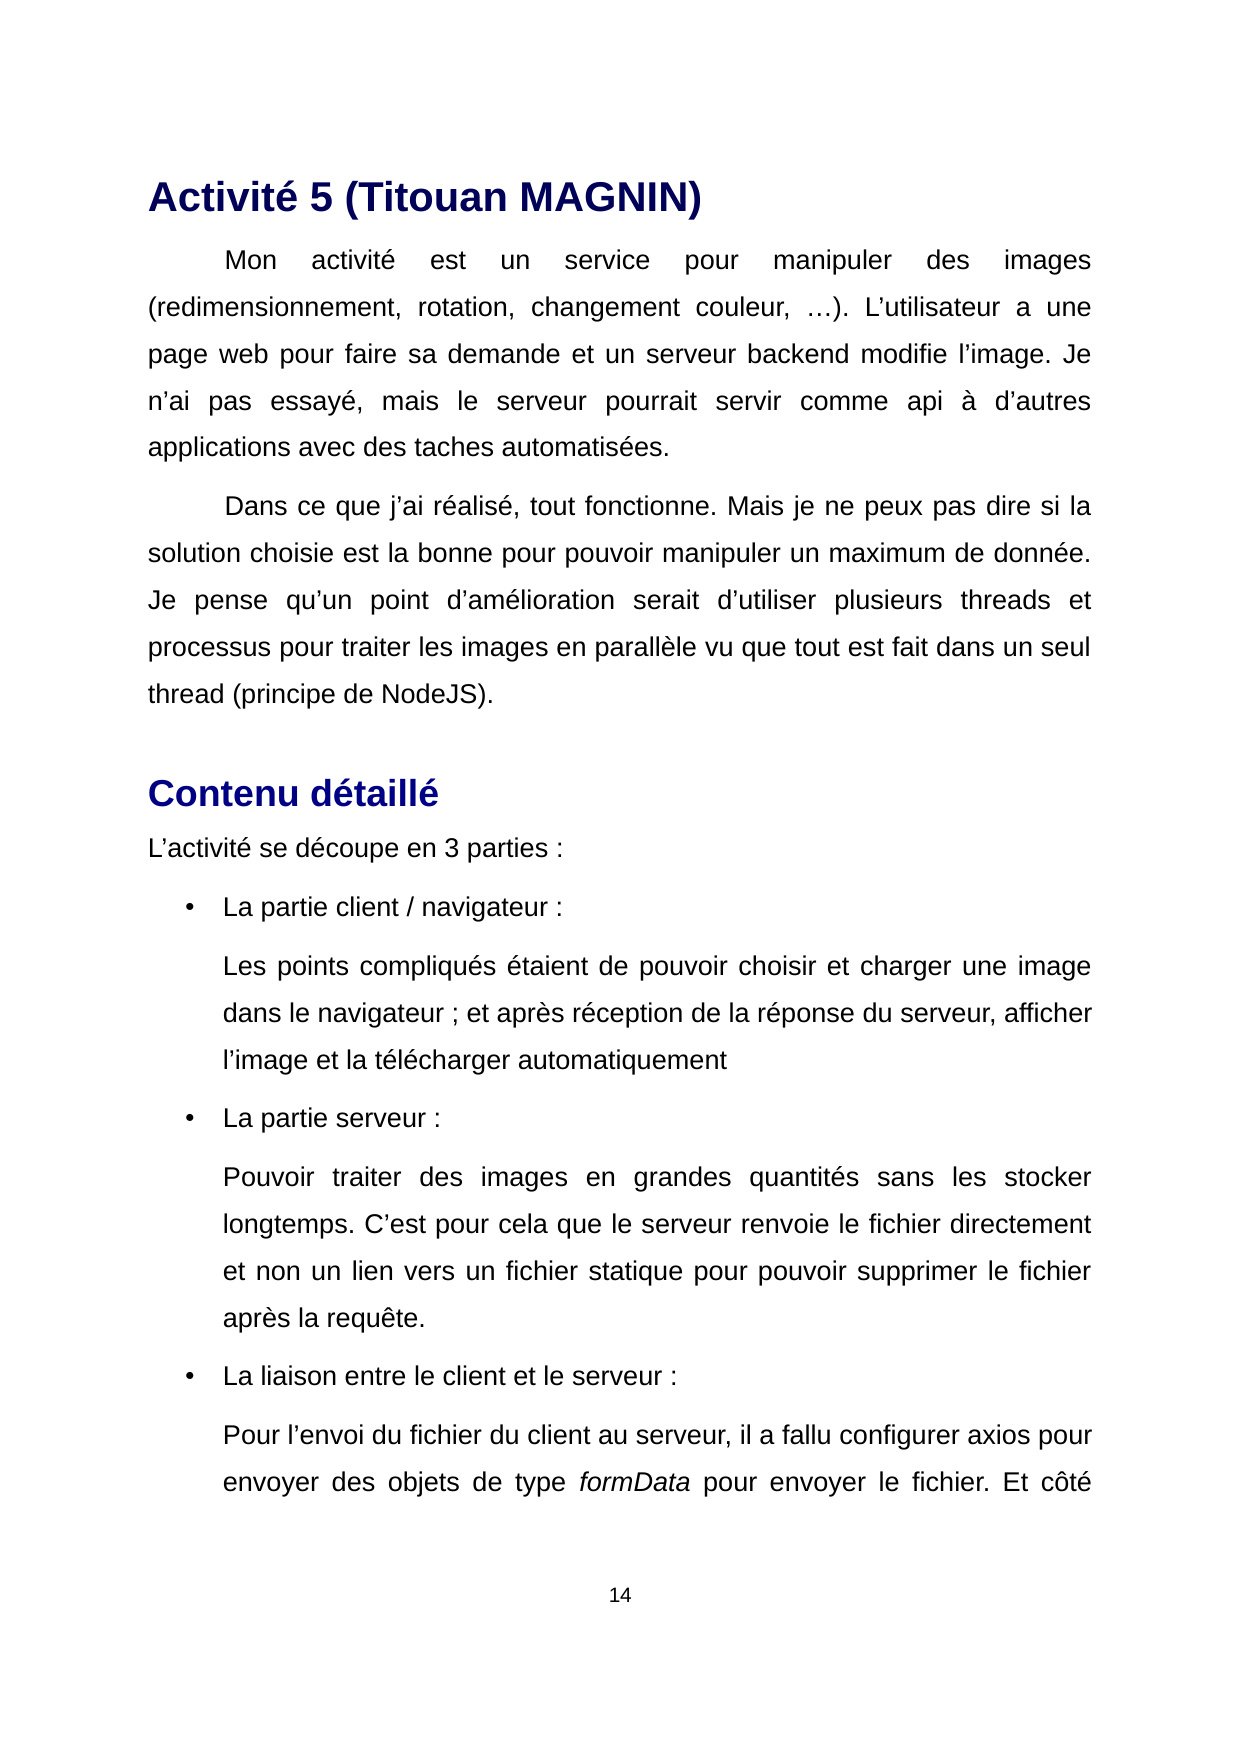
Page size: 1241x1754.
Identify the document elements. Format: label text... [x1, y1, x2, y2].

text Dans ce que j’ai réalisé, tout fonctionne. Mais je ne peux pas dire si la solution choisie est la bonne pour pouvoir manipuler un maximum de donnée. Je pense qu’un point d’amélioration serait d’utiliser plusieurs threads et processus pour traiter les images en parallèle vu que tout est fait dans un seul thread (principe de NodeJS). [148, 490, 1093, 709]
list La partie serveur : [185, 1102, 1093, 1134]
text Mon activité est un service pour manipuler des images (redimensionnement, rotation, changement couleur, …). L’utilisateur a une page web pour faire sa demande et un serveur backend modifie l’image. Je n’ai pas essayé, mais le serveur pourrait servir comme api à d’autres applications avec des taches automatisées. [148, 244, 1093, 463]
list Les points compliqués étaient de pouvoir choisir et charger une image dans le navigateur ; et après réception de la réponse du serveur, afficher l’image et la télécharger automatiquement [185, 950, 1093, 1075]
list Pouvoir traiter des images en grandes quantités sans les stocker longtemps. C’est pour cela que le serveur renvoie le fichier directement et non un lien vers un fichier statique pour pouvoir supprimer le fichier après la requête. [185, 1161, 1093, 1333]
list La partie client / navigateur : [185, 891, 1093, 922]
text L’activité se découpe en 3 parties : [148, 832, 1093, 864]
subtitle Contenu détaillé [148, 772, 1093, 815]
subtitle Activité 5 (Titouan MAGNIN) [148, 172, 1093, 220]
list La liaison entre le client et le serveur : [185, 1360, 1093, 1392]
list Pour l’envoi du fichier du client au serveur, il a fallu configurer axios pour envoyer des objets de type formData pour envoyer le fichier. Et côté [185, 1419, 1093, 1497]
